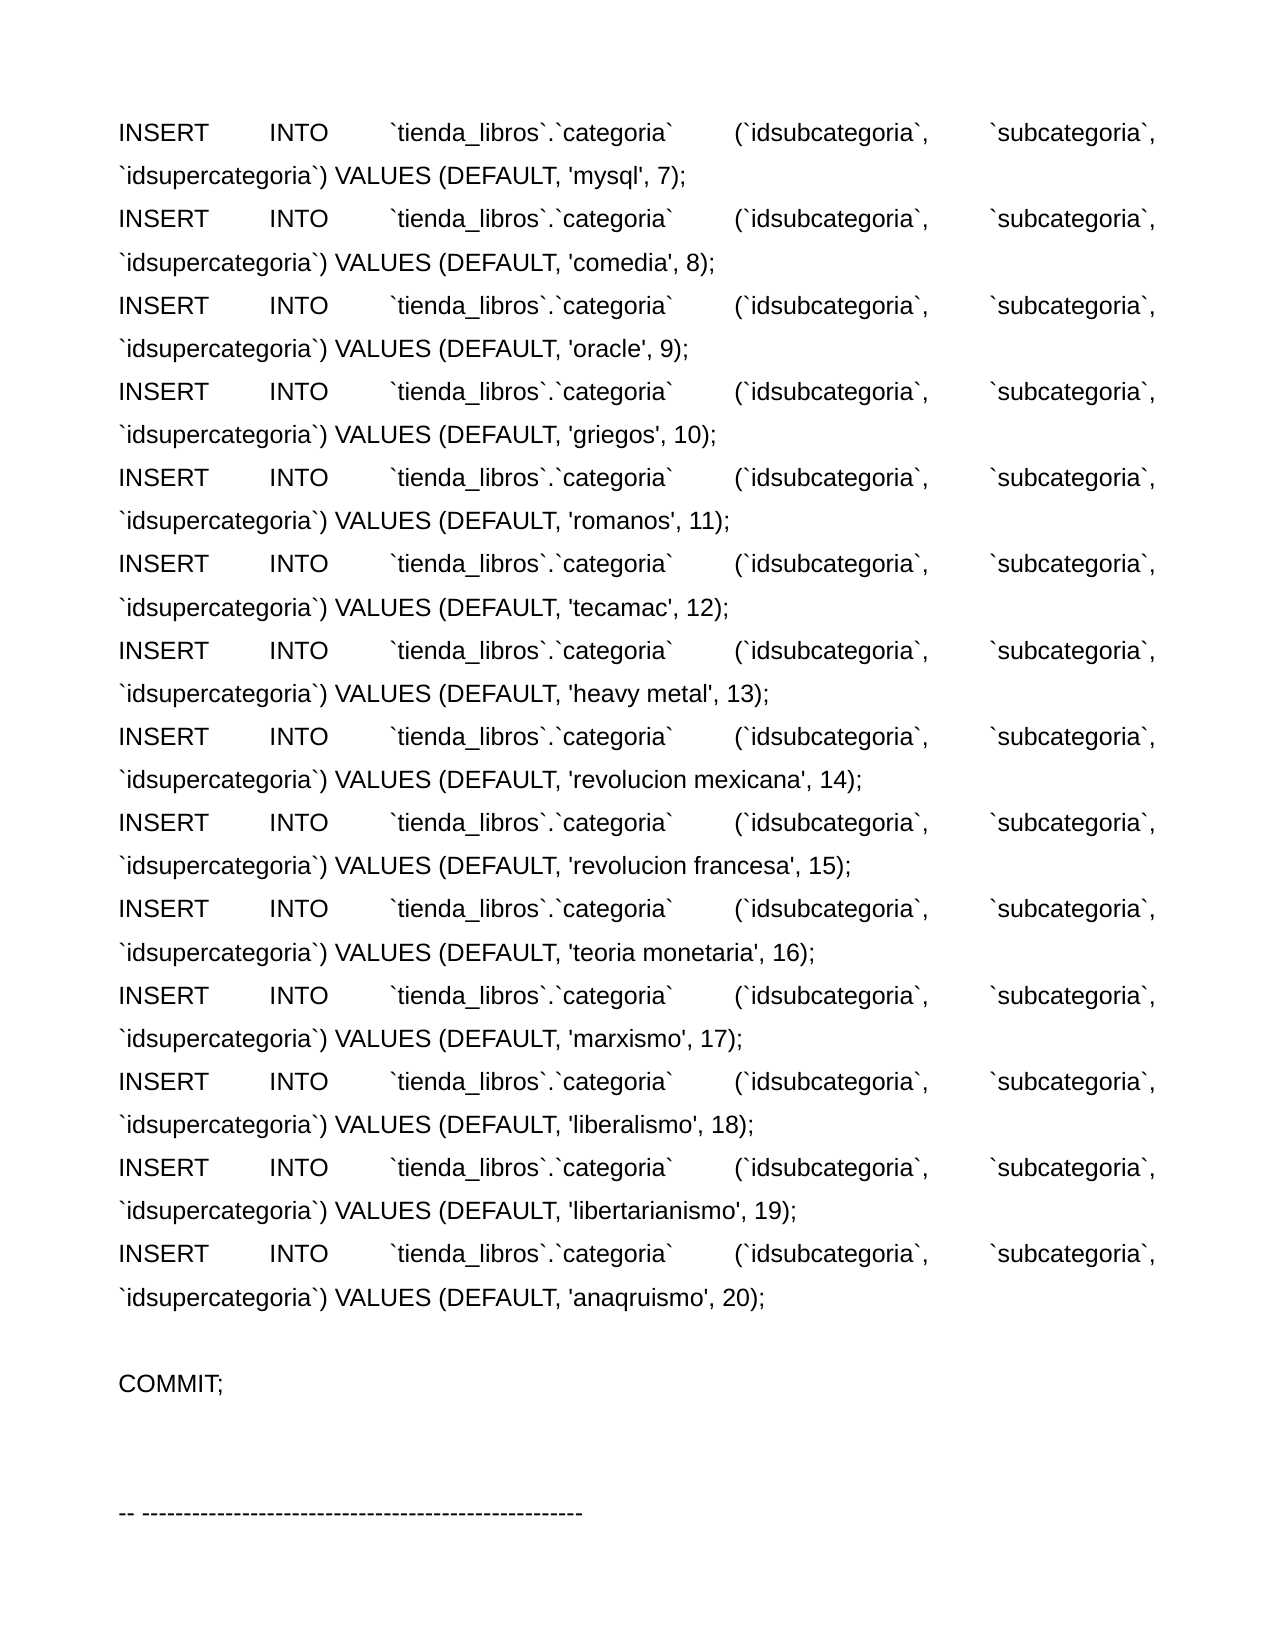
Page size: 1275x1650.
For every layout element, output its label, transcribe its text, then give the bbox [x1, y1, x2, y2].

text INSERT INTO `tienda_libros`.`categoria` (`idsubcategoria`, `subcategoria`, `idsupercategoria`) VALUES (DEFAULT, 'heavy metal', 13); [118, 636, 1157, 707]
text INSERT INTO `tienda_libros`.`categoria` (`idsubcategoria`, `subcategoria`, `idsupercategoria`) VALUES (DEFAULT, 'comedia', 8); [118, 204, 1157, 276]
text INSERT INTO `tienda_libros`.`categoria` (`idsubcategoria`, `subcategoria`, `idsupercategoria`) VALUES (DEFAULT, 'liberalismo', 18); [118, 1067, 1157, 1139]
text INSERT INTO `tienda_libros`.`categoria` (`idsubcategoria`, `subcategoria`, `idsupercategoria`) VALUES (DEFAULT, 'revolucion francesa', 15); [118, 808, 1157, 880]
text INSERT INTO `tienda_libros`.`categoria` (`idsubcategoria`, `subcategoria`, `idsupercategoria`) VALUES (DEFAULT, 'mysql', 7); [118, 118, 1157, 190]
text -- ----------------------------------------------------- [118, 1498, 1157, 1527]
text INSERT INTO `tienda_libros`.`categoria` (`idsubcategoria`, `subcategoria`, `idsupercategoria`) VALUES (DEFAULT, 'marxismo', 17); [118, 981, 1157, 1052]
text INSERT INTO `tienda_libros`.`categoria` (`idsubcategoria`, `subcategoria`, `idsupercategoria`) VALUES (DEFAULT, 'griegos', 10); [118, 377, 1157, 449]
text COMMIT; [118, 1369, 1157, 1397]
text INSERT INTO `tienda_libros`.`categoria` (`idsubcategoria`, `subcategoria`, `idsupercategoria`) VALUES (DEFAULT, 'teoria monetaria', 16); [118, 894, 1157, 966]
text INSERT INTO `tienda_libros`.`categoria` (`idsubcategoria`, `subcategoria`, `idsupercategoria`) VALUES (DEFAULT, 'oracle', 9); [118, 291, 1157, 362]
text INSERT INTO `tienda_libros`.`categoria` (`idsubcategoria`, `subcategoria`, `idsupercategoria`) VALUES (DEFAULT, 'anaqruismo', 20); [118, 1239, 1157, 1311]
text INSERT INTO `tienda_libros`.`categoria` (`idsubcategoria`, `subcategoria`, `idsupercategoria`) VALUES (DEFAULT, 'tecamac', 12); [118, 549, 1157, 621]
text INSERT INTO `tienda_libros`.`categoria` (`idsubcategoria`, `subcategoria`, `idsupercategoria`) VALUES (DEFAULT, 'libertarianismo', 19); [118, 1153, 1157, 1225]
text INSERT INTO `tienda_libros`.`categoria` (`idsubcategoria`, `subcategoria`, `idsupercategoria`) VALUES (DEFAULT, 'romanos', 11); [118, 463, 1157, 535]
text INSERT INTO `tienda_libros`.`categoria` (`idsubcategoria`, `subcategoria`, `idsupercategoria`) VALUES (DEFAULT, 'revolucion mexicana', 14); [118, 722, 1157, 794]
